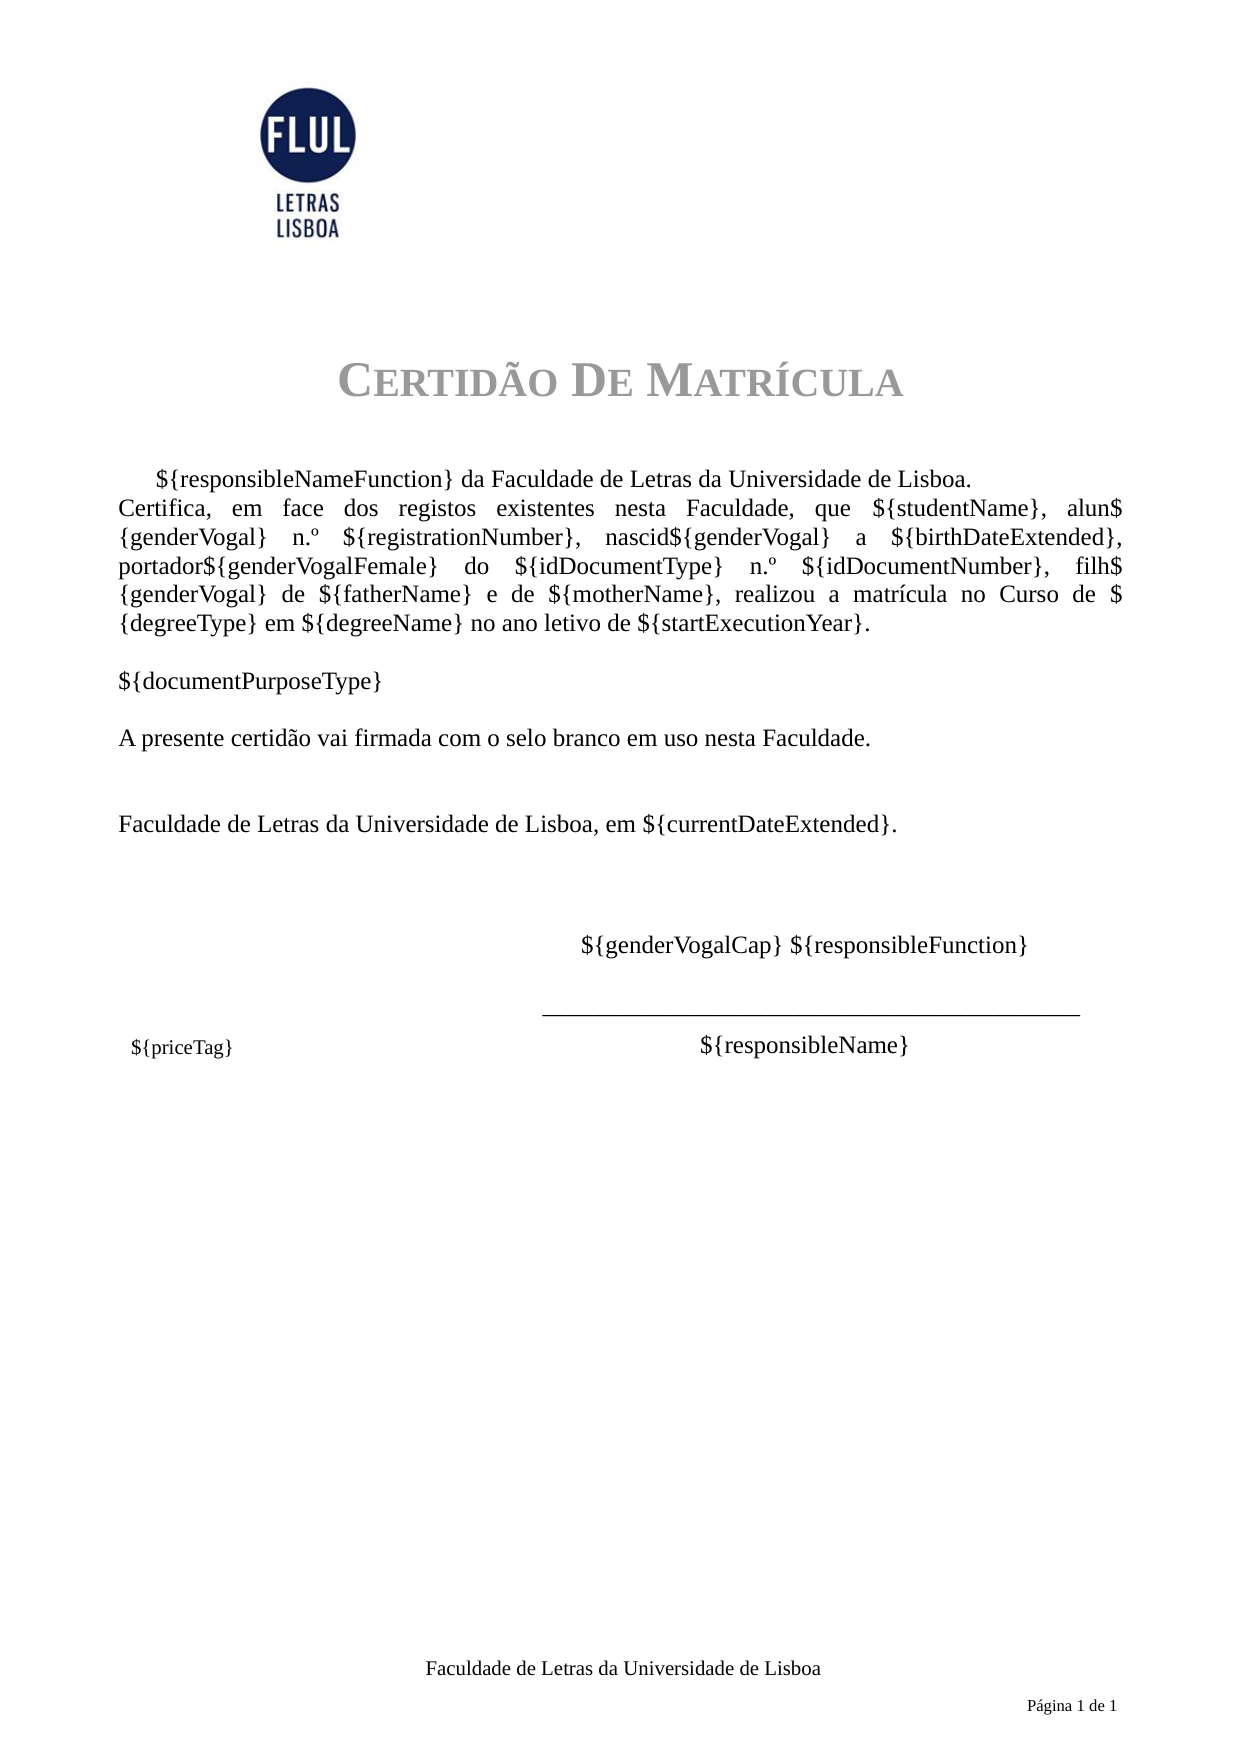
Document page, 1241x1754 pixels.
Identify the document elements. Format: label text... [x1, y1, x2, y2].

picture [223, 80, 393, 249]
text Faculdade de Letras da Universidade de Lisboa, em ${currentDateExtended}. [118, 809, 1122, 838]
text ${responsibleNameFunction} da Faculdade de Letras da Universidade de Lisboa. [118, 464, 1122, 493]
text A presente certidão vai firmada com o selo branco em uso nesta Faculdade. [118, 723, 1122, 752]
table_header ${genderVogalCap} ${responsibleFunction} [125, 925, 1110, 965]
table_cell ${priceTag} [125, 965, 500, 1065]
text Certifica, em face dos registos existentes nesta Faculdade, que ${studentName}, alun${genderVogal} n.º ${registrationNumber}, nascid${genderVogal} a ${birthDateExtended}, portador${genderVogalFemale} do ${idDocumentType} n.º ${idDocumentNumber}, filh${genderVogal} de ${fatherName} e de ${motherName}, realizou a matrícula no Curso de ${degreeType} em ${degreeName} no ano letivo de ${startExecutionYear}. [118, 493, 1122, 637]
text ${documentPurposeType} [118, 666, 1122, 694]
table_cell ___________________________________________ [500, 965, 1110, 1024]
text Certidão De Matrícula [118, 349, 1122, 407]
table_cell ${responsibleName} [500, 1025, 1110, 1065]
